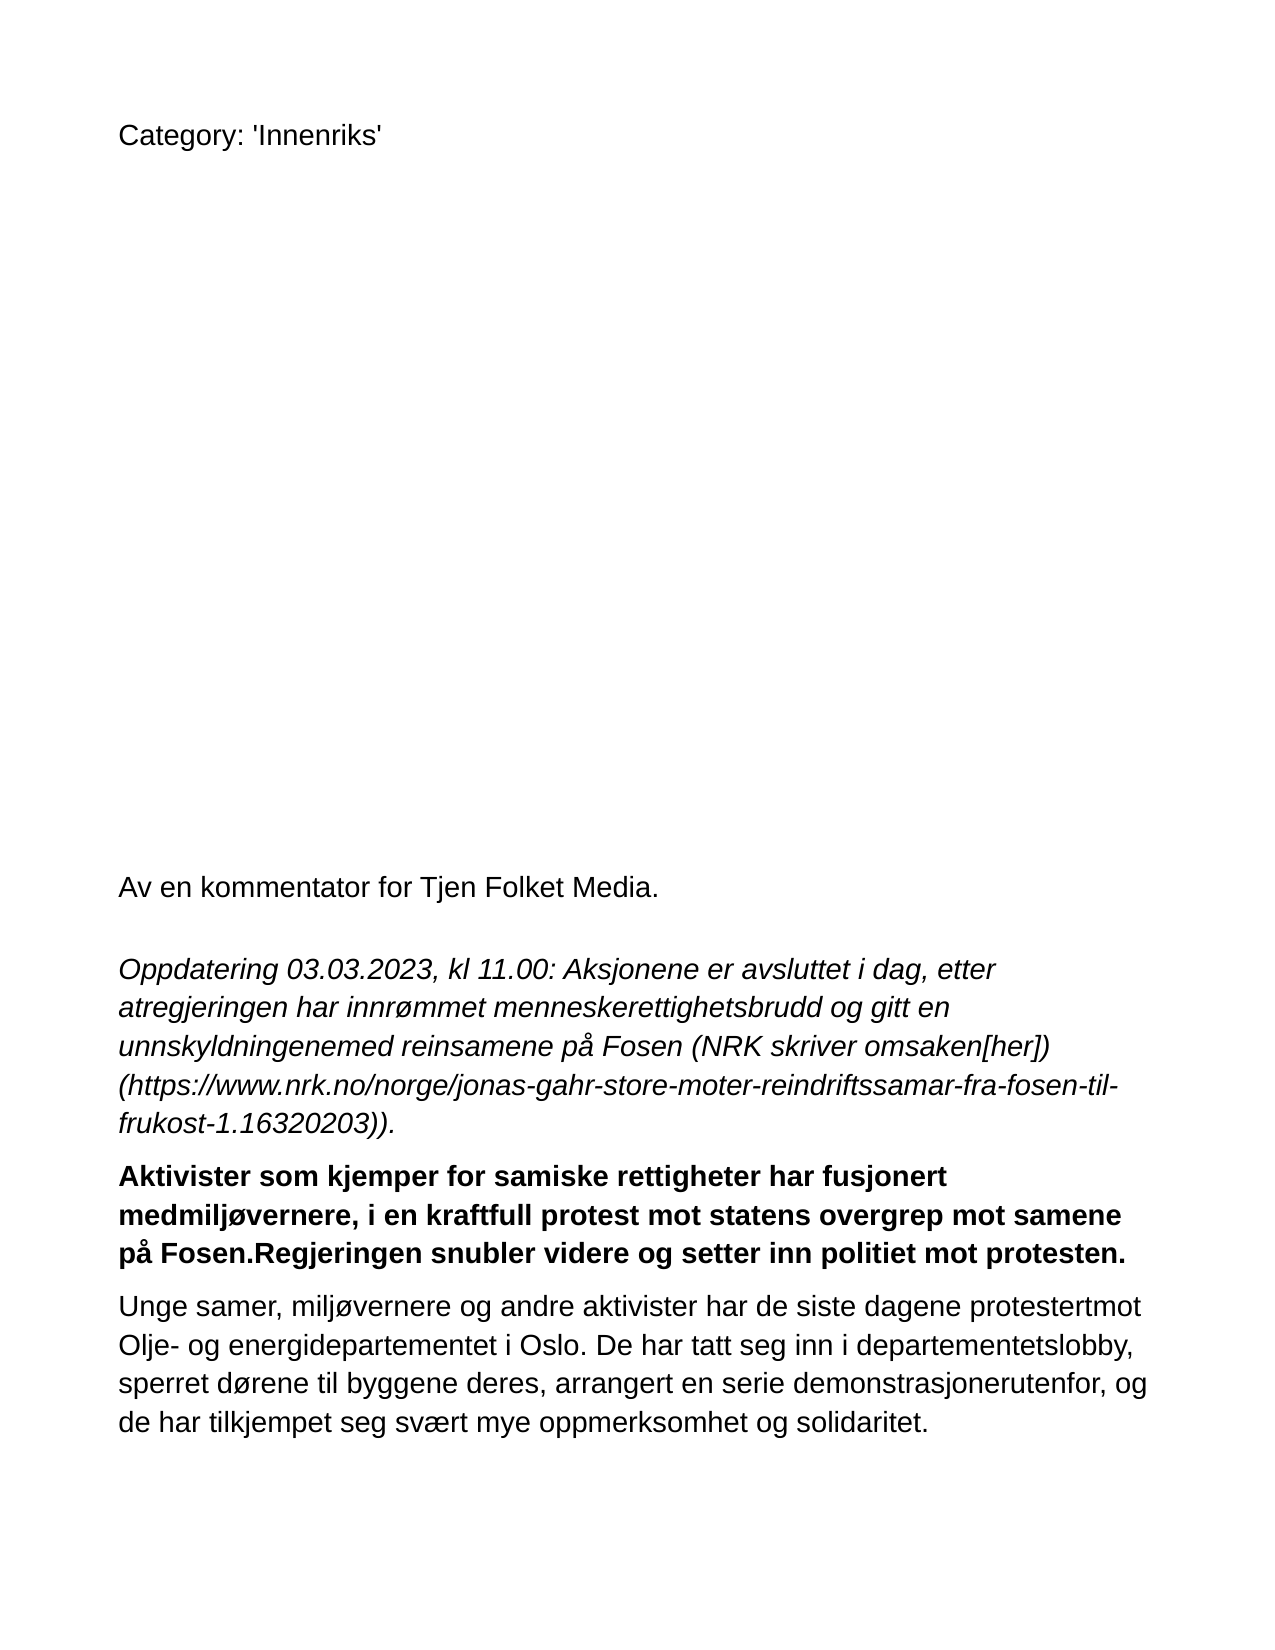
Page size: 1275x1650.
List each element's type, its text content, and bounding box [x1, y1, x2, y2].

text Aktivister som kjemper for samiske rettigheter har fusjonert medmiljøvernere, i en kraftfull protest mot statens overgrep mot samene på Fosen.Regjeringen snubler videre og setter inn politiet mot protesten. [118, 1159, 1157, 1270]
text Category: 'Innenriks' [118, 118, 1157, 152]
text Unge samer, miljøvernere og andre aktivister har de siste dagene protestertmot Olje- og energidepartementet i Oslo. De har tatt seg inn i departementetslobby, sperret dørene til byggene deres, arrangert en serie demonstrasjonerutenfor, og de har tilkjempet seg svært mye oppmerksomhet og solidaritet. [118, 1289, 1157, 1439]
text Av en kommentator for Tjen Folket Media. [118, 870, 1157, 904]
text Oppdatering 03.03.2023, kl 11.00: Aksjonene er avsluttet i dag, etter atregjeringen har innrømmet menneskerettighetsbrudd og gitt en unnskyldningenemed reinsamene på Fosen (NRK skriver omsaken[her])(https://www.nrk.no/norge/jonas-gahr-store-moter-reindriftssamar-fra-fosen-til-frukost-1.16320203)). [118, 952, 1157, 1140]
